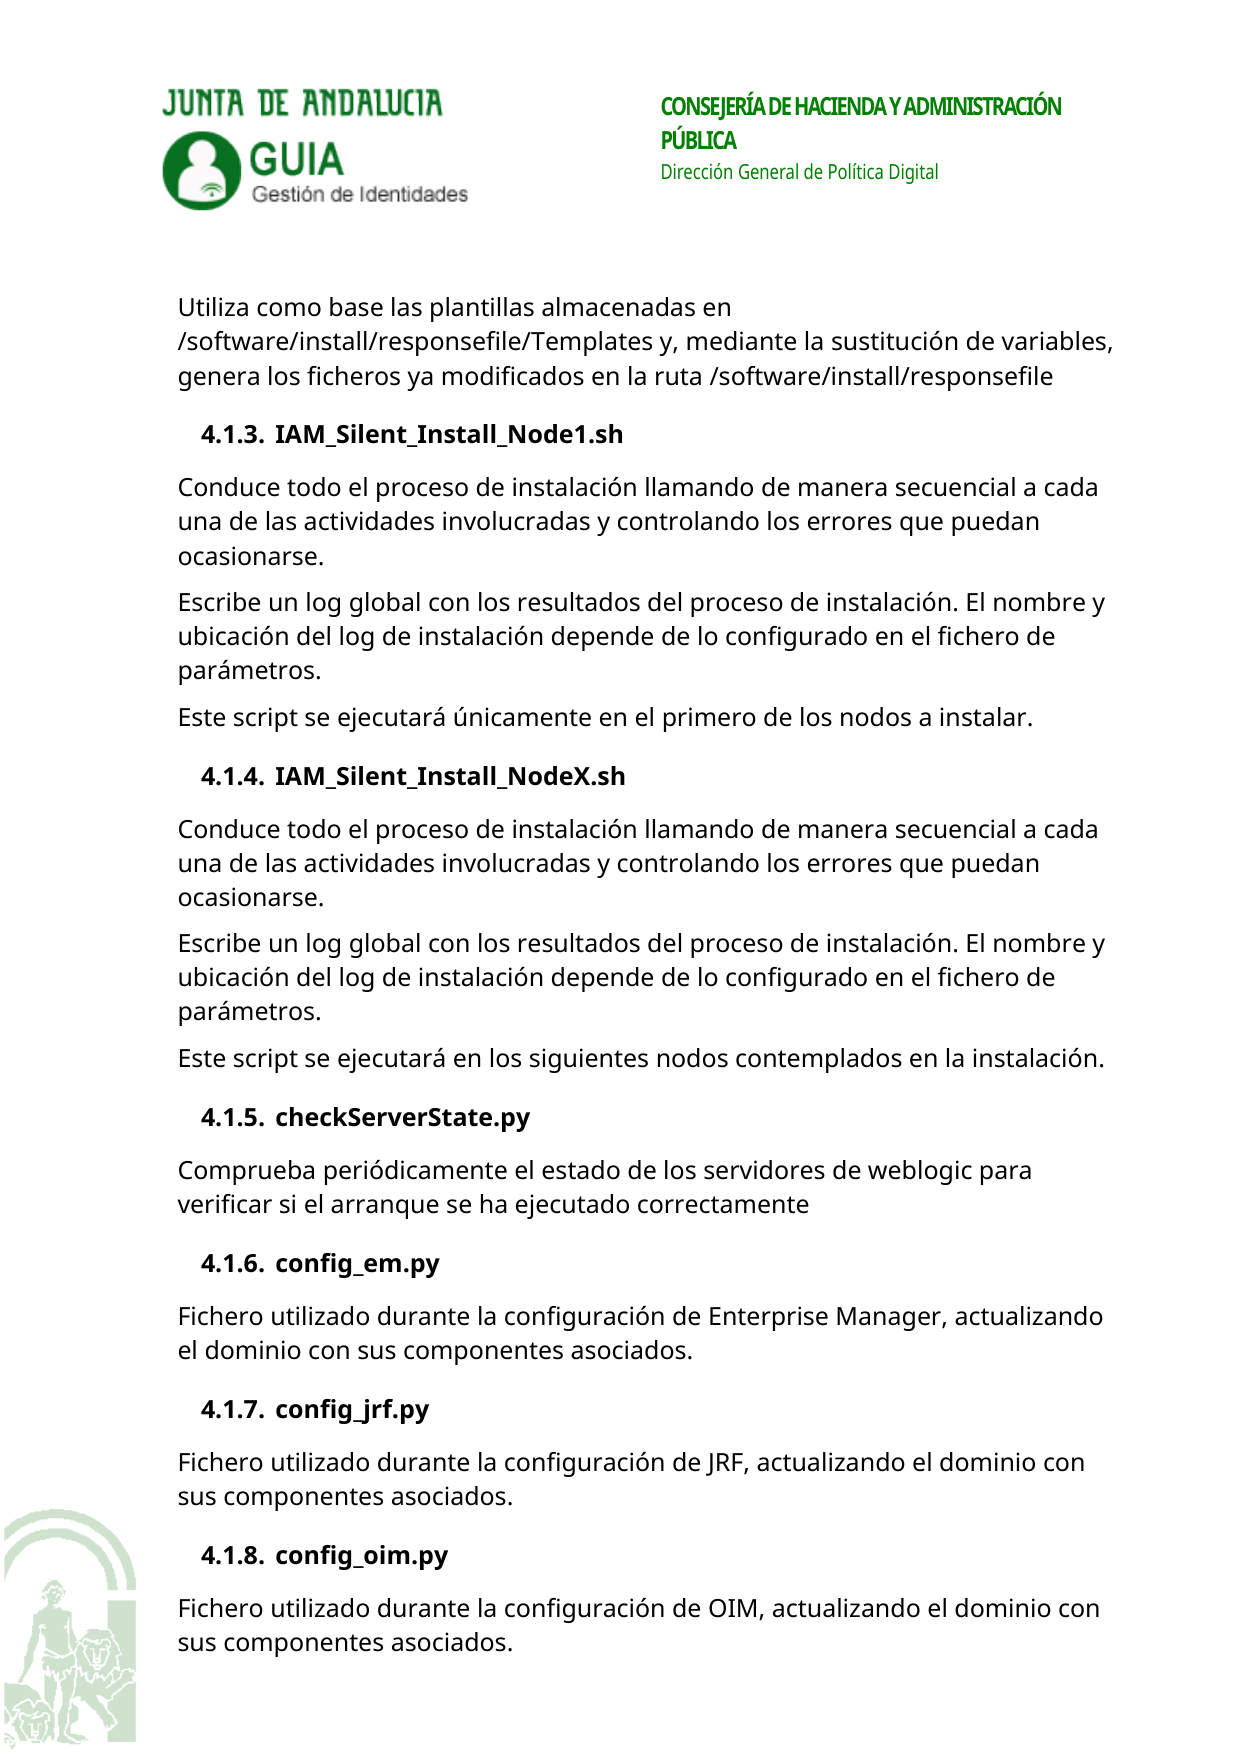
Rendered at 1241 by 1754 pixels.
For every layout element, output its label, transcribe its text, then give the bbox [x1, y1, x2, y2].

text Utiliza como base las plantillas almacenadas en /software/install/responsefile/Templates y, mediante la sustitución de variables, genera los ficheros ya modificados en la ruta /software/install/responsefile [177, 290, 1122, 392]
text Comprueba periódicamente el estado de los servidores de weblogic para verificar si el arranque se ha ejecutado correctamente [177, 1152, 1122, 1221]
subtitle config_oim.py [201, 1537, 1122, 1572]
subtitle config_jrf.py [201, 1392, 1122, 1426]
text Este script se ejecutará únicamente en el primero de los nodos a instalar. [177, 699, 1122, 733]
text Conduce todo el proceso de instalación llamando de manera secuencial a cada una de las actividades involucradas y controlando los errores que puedan ocasionarse. [177, 470, 1122, 572]
text Escribe un log global con los resultados del proceso de instalación. El nombre y ubicación del log de instalación depende de lo configurado en el fichero de parámetros. [177, 585, 1122, 687]
text Escribe un log global con los resultados del proceso de instalación. El nombre y ubicación del log de instalación depende de lo configurado en el fichero de parámetros. [177, 926, 1122, 1028]
text Este script se ejecutará en los siguientes nodos contemplados en la instalación. [177, 1041, 1122, 1075]
subtitle checkServerState.py [201, 1100, 1122, 1134]
picture [147, 82, 498, 225]
subtitle IAM_Silent_Install_NodeX.sh [201, 758, 1122, 792]
subtitle IAM_Silent_Install_Node1.sh [201, 417, 1122, 451]
text Fichero utilizado durante la configuración de Enterprise Manager, actualizando el dominio con sus componentes asociados. [177, 1298, 1122, 1367]
picture [4, 1508, 137, 1750]
text Conduce todo el proceso de instalación llamando de manera secuencial a cada una de las actividades involucradas y controlando los errores que puedan ocasionarse. [177, 811, 1122, 913]
text Fichero utilizado durante la configuración de OIM, actualizando el dominio con sus componentes asociados. [177, 1590, 1122, 1658]
text Fichero utilizado durante la configuración de JRF, actualizando el dominio con sus componentes asociados. [177, 1444, 1122, 1512]
subtitle config_em.py [201, 1246, 1122, 1280]
